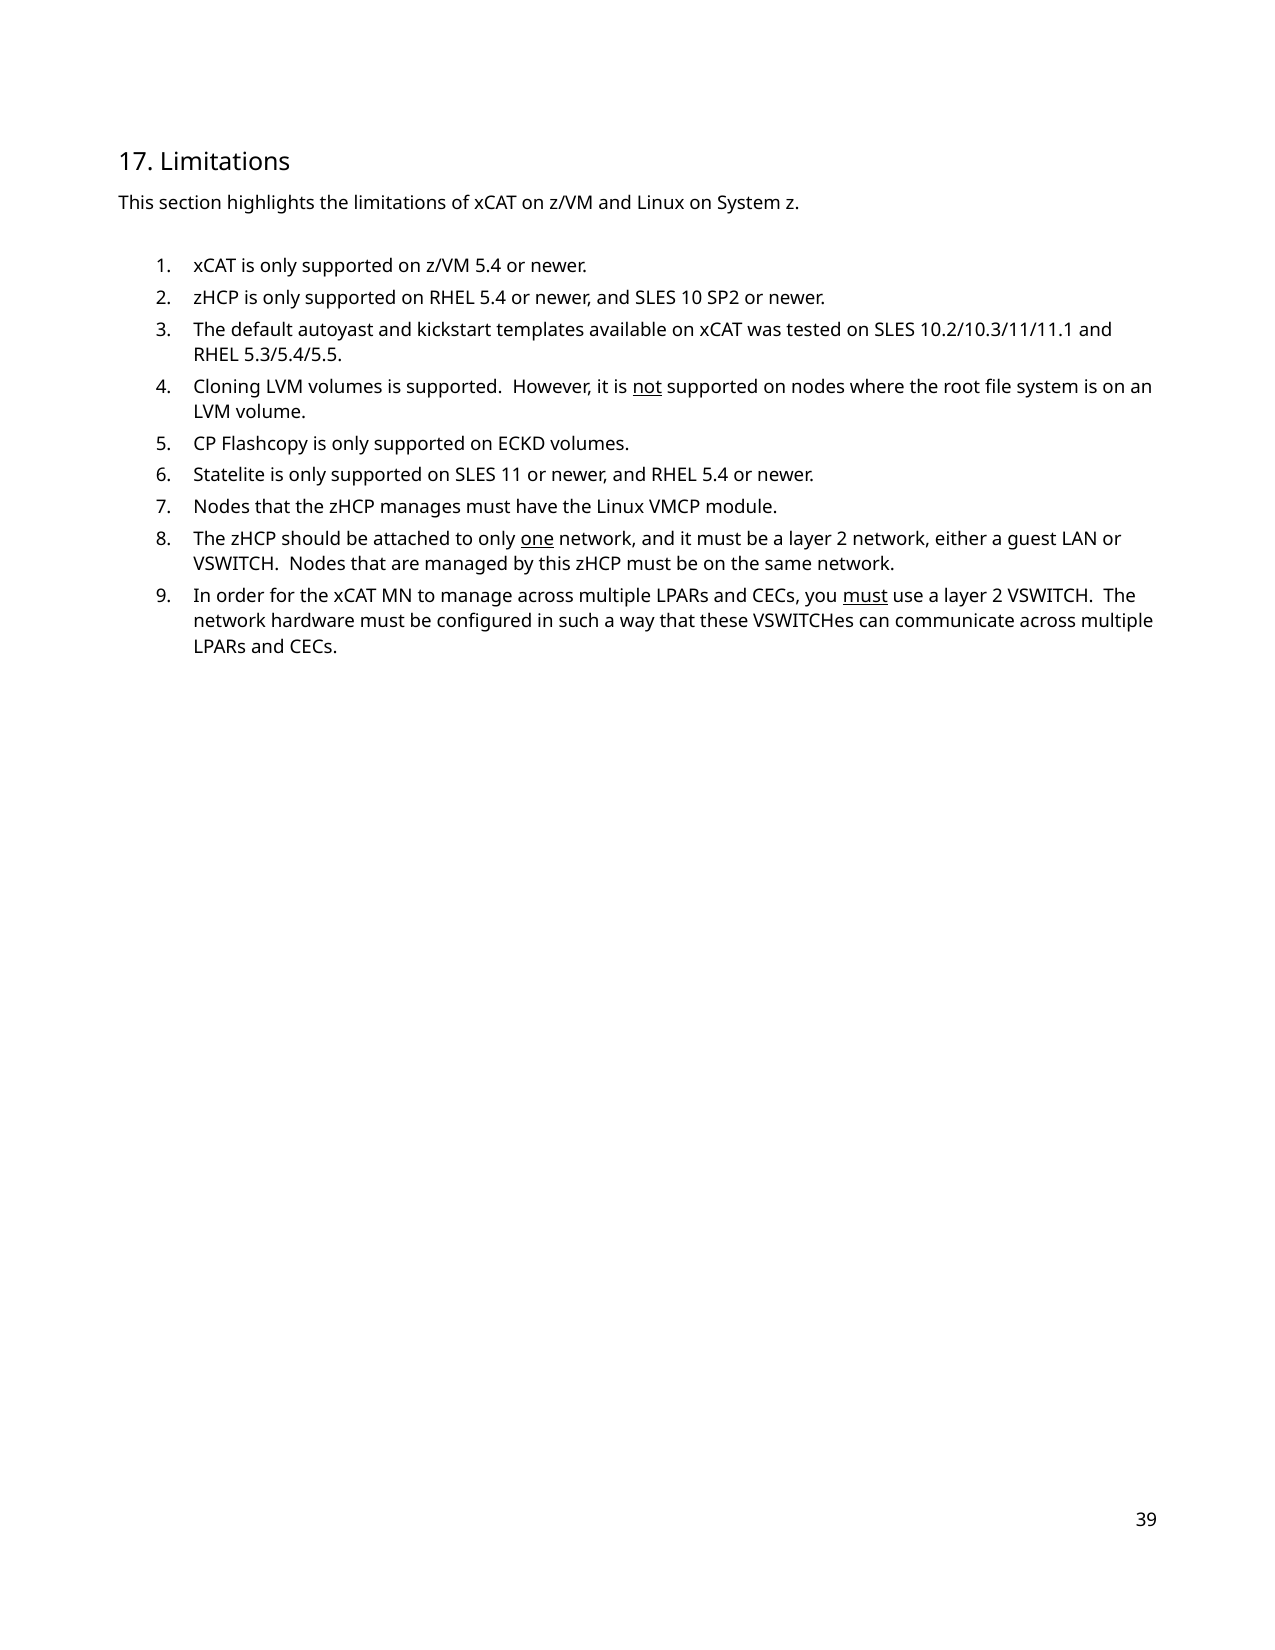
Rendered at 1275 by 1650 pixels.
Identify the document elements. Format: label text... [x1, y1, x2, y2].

list The default autoyast and kickstart templates available on xCAT was tested on SLES 10.2/10.3/11/11.1 and RHEL 5.3/5.4/5.5. [156, 316, 1157, 367]
list The zHCP should be attached to only one network, and it must be a layer 2 network, either a guest LAN or VSWITCH. Nodes that are managed by this zHCP must be on the same network. [156, 525, 1157, 576]
list In order for the xCAT MN to manage across multiple LPARs and CECs, you must use a layer 2 VSWITCH. The network hardware must be configured in such a way that these VSWITCHes can communicate across multiple LPARs and CECs. [156, 582, 1157, 658]
list xCAT is only supported on z/VM 5.4 or newer. [156, 253, 1157, 278]
list Nodes that the zHCP manages must have the Linux VMCP module. [156, 493, 1157, 519]
list Cloning LVM volumes is supported. However, it is not supported on nodes where the root file system is on an LVM volume. [156, 373, 1157, 424]
list zHCP is only supported on RHEL 5.4 or newer, and SLES 10 SP2 or newer. [156, 284, 1157, 310]
list Statelite is only supported on SLES 11 or newer, and RHEL 5.4 or newer. [156, 462, 1157, 487]
text This section highlights the limitations of xCAT on z/VM and Linux on System z. [118, 190, 1157, 215]
list CP Flashcopy is only supported on ECKD volumes. [156, 430, 1157, 456]
subtitle 17. Limitations [118, 143, 1157, 177]
